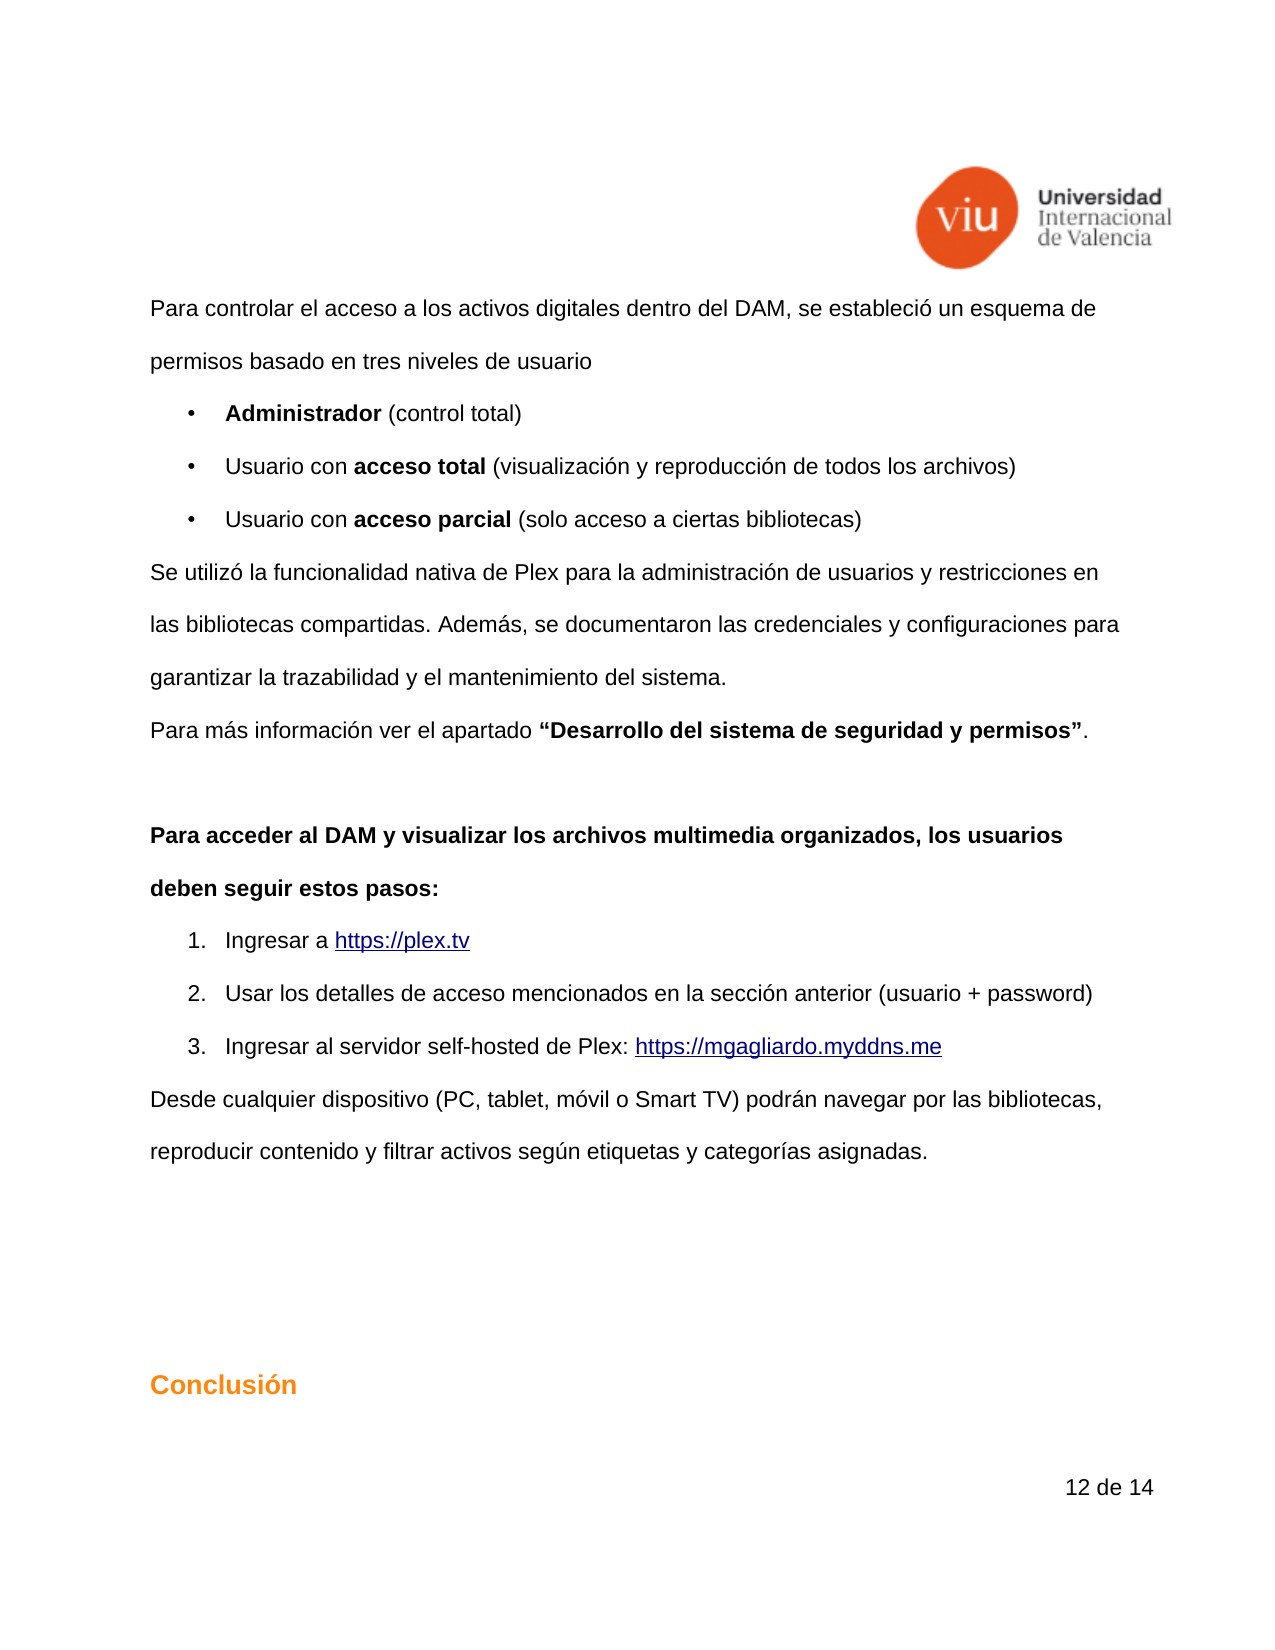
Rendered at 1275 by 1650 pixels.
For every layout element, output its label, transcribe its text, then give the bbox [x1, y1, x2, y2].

picture [913, 162, 1175, 274]
text Se utilizó la funcionalidad nativa de Plex para la administración de usuarios y restricciones en las bibliotecas compartidas. Además, se documentaron las credenciales y configuraciones para garantizar la trazabilidad y el mantenimiento del sistema. [150, 558, 1125, 690]
text Conclusión [150, 1369, 1125, 1400]
text Para acceder al DAM y visualizar los archivos multimedia organizados, los usuarios deben seguir estos pasos: [150, 822, 1125, 901]
list Ingresar al servidor self-hosted de Plex: https://mgagliardo.myddns.me [187, 1033, 1125, 1059]
text Desde cualquier dispositivo (PC, tablet, móvil o Smart TV) podrán navegar por las bibliotecas, reproducir contenido y filtrar activos según etiquetas y categorías asignadas. [150, 1086, 1125, 1165]
text Para más información ver el apartado “Desarrollo del sistema de seguridad y permisos”. [150, 717, 1125, 743]
text Para controlar el acceso a los activos digitales dentro del DAM, se estableció un esquema de permisos basado en tres niveles de usuario [150, 295, 1125, 374]
list Usuario con acceso parcial (solo acceso a ciertas bibliotecas) [187, 506, 1125, 532]
list Usar los detalles de acceso mencionados en la sección anterior (usuario + password) [187, 980, 1125, 1007]
list Ingresar a https://plex.tv [187, 927, 1125, 954]
list Usuario con acceso total (visualización y reproducción de todos los archivos) [187, 453, 1125, 479]
list Administrador (control total) [187, 400, 1125, 427]
